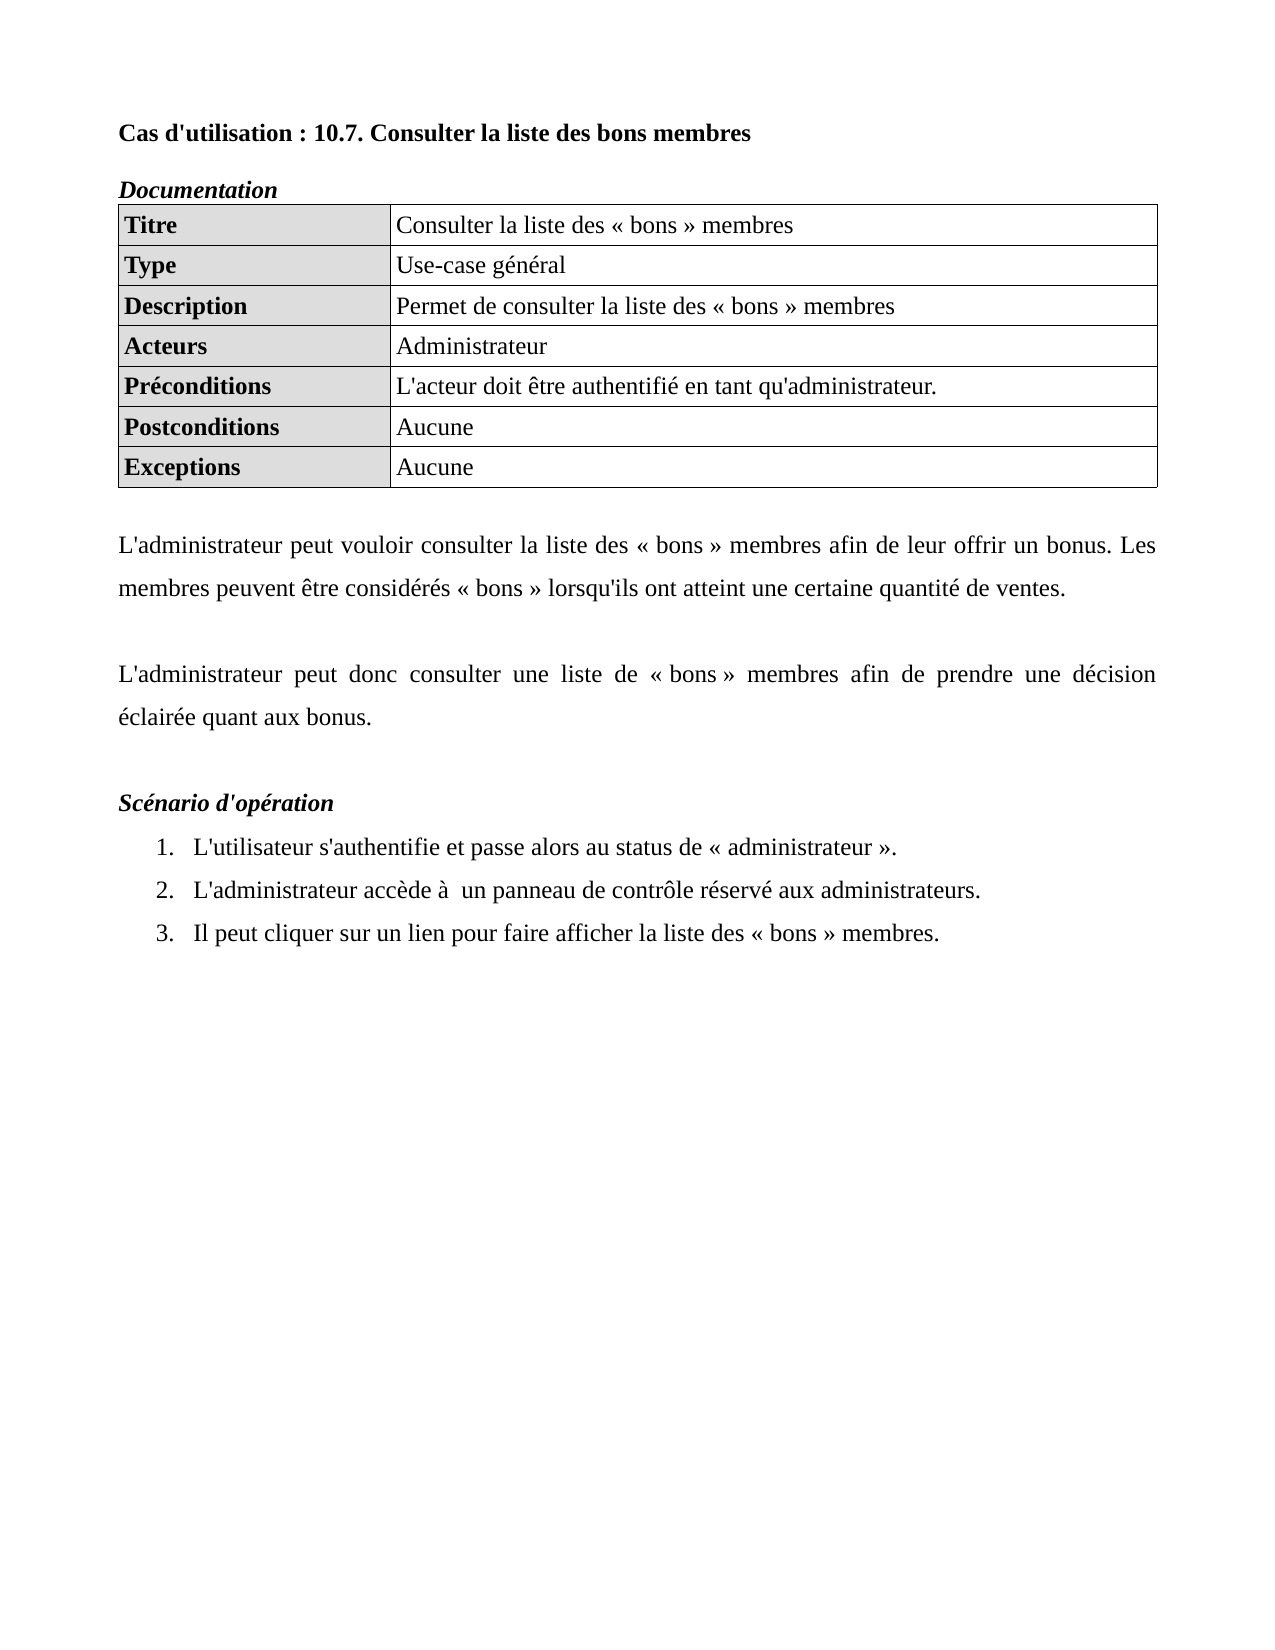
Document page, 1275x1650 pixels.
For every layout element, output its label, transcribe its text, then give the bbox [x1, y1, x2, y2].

text L'administrateur peut donc consulter une liste de « bons » membres afin de prendre une décision éclairée quant aux bonus. [118, 659, 1157, 731]
table_cell Administrateur [391, 326, 1157, 366]
table_cell Permet de consulter la liste des « bons » membres [391, 286, 1157, 325]
table_cell Aucune [391, 447, 1157, 487]
list Il peut cliquer sur un lien pour faire afficher la liste des « bons » membres. [156, 918, 1157, 947]
table_header Consulter la liste des « bons » membres [391, 205, 1157, 245]
list L'administrateur accède à un panneau de contrôle réservé aux administrateurs. [156, 875, 1157, 903]
table_cell L'acteur doit être authentifié en tant qu'administrateur. [391, 367, 1157, 406]
table_cell Aucune [391, 407, 1157, 446]
table_cell Type [119, 246, 390, 285]
table_cell Postconditions [119, 407, 390, 446]
table_cell Use-case général [391, 246, 1157, 285]
text Scénario d'opération [118, 788, 1157, 817]
text Documentation [118, 176, 1157, 204]
table_cell Acteurs [119, 326, 390, 366]
table_cell Exceptions [119, 447, 390, 487]
table_cell Description [119, 286, 390, 325]
text Cas d'utilisation : 10.7. Consulter la liste des bons membres [118, 118, 1157, 147]
table_header Titre [119, 205, 390, 245]
list L'utilisateur s'authentifie et passe alors au status de « administrateur ». [156, 832, 1157, 860]
text L'administrateur peut vouloir consulter la liste des « bons » membres afin de leur offrir un bonus. Les membres peuvent être considérés « bons » lorsqu'ils ont atteint une certaine quantité de ventes. [118, 530, 1157, 602]
table_cell Préconditions [119, 367, 390, 406]
